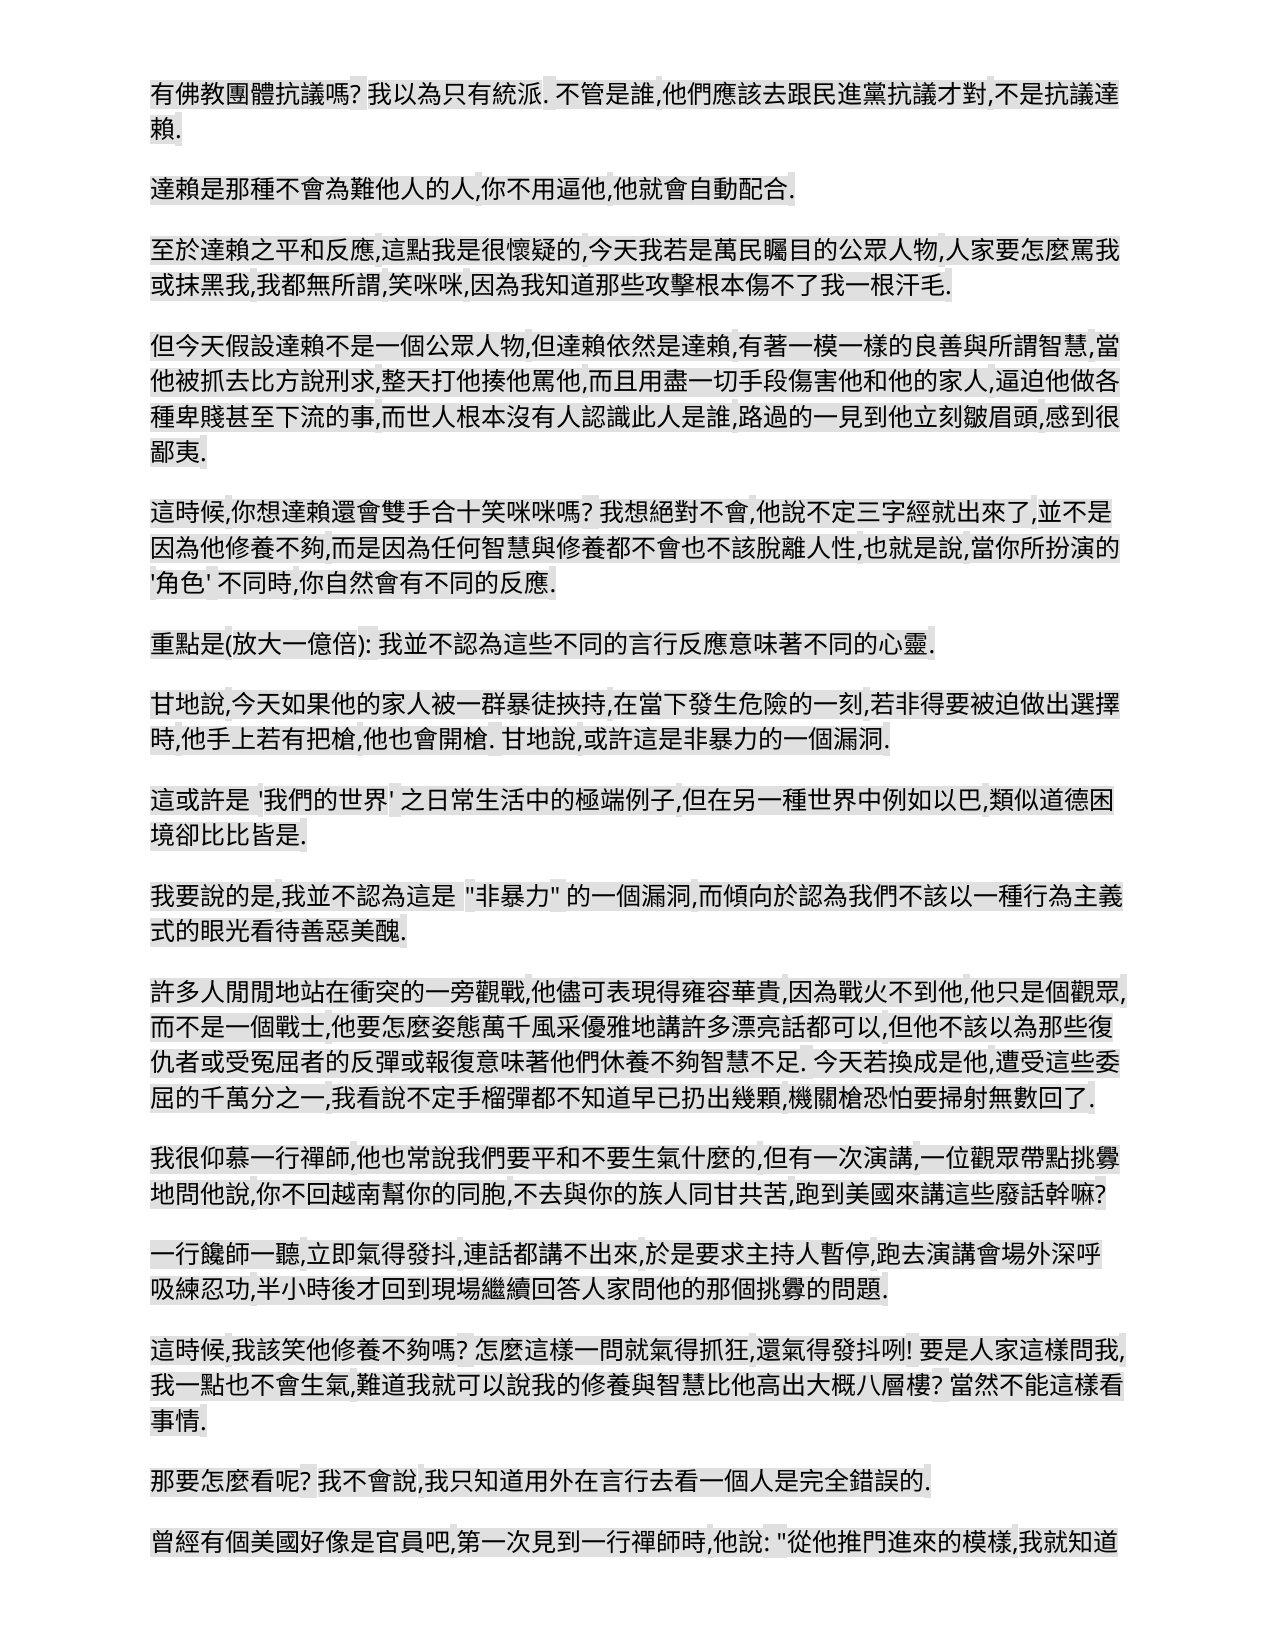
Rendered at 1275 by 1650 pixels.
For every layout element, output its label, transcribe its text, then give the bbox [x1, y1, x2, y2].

text 這時候,你想達賴還會雙手合十笑咪咪嗎? 我想絕對不會,他說不定三字經就出來了,並不是因為他修養不夠,而是因為任何智慧與修養都不會也不該脫離人性,也就是說,當你所扮演的 '角色' 不同時,你自然會有不同的反應. [150, 494, 1125, 600]
text 曾經有個美國好像是官員吧,第一次見到一行禪師時,他說: "從他推門進來的模樣,我就知道 [150, 1523, 1125, 1558]
text 一行饞師一聽,立即氣得發抖,連話都講不出來,於是要求主持人暫停,跑去演講會場外深呼吸練忍功,半小時後才回到現場繼續回答人家問他的那個挑釁的問題. [150, 1235, 1125, 1306]
text 甘地說,今天如果他的家人被一群暴徒挾持,在當下發生危險的一刻,若非得要被迫做出選擇時,他手上若有把槍,他也會開槍. 甘地說,或許這是非暴力的一個漏洞. [150, 685, 1125, 756]
text 但今天假設達賴不是一個公眾人物,但達賴依然是達賴,有著一模一樣的良善與所謂智慧,當他被抓去比方說刑求,整天打他揍他罵他,而且用盡一切手段傷害他和他的家人,逼迫他做各種卑賤甚至下流的事,而世人根本沒有人認識此人是誰,路過的一見到他立刻皺眉頭,感到很鄙夷. [150, 327, 1125, 469]
text 這或許是 '我們的世界' 之日常生活中的極端例子,但在另一種世界中例如以巴,類似道德困境卻比比皆是. [150, 781, 1125, 852]
text 我要說的是,我並不認為這是 "非暴力" 的一個漏洞,而傾向於認為我們不該以一種行為主義式的眼光看待善惡美醜. [150, 877, 1125, 948]
text 至於達賴之平和反應,這點我是很懷疑的,今天我若是萬民矚目的公眾人物,人家要怎麼罵我或抹黑我,我都無所謂,笑咪咪,因為我知道那些攻擊根本傷不了我一根汗毛. [150, 231, 1125, 302]
text 許多人閒閒地站在衝突的一旁觀戰,他儘可表現得雍容華貴,因為戰火不到他,他只是個觀眾,而不是一個戰士,他要怎麼姿態萬千風采優雅地講許多漂亮話都可以,但他不該以為那些復仇者或受冤屈者的反彈或報復意味著他們休養不夠智慧不足. 今天若換成是他,遭受這些委屈的千萬分之一,我看說不定手榴彈都不知道早已扔出幾顆,機關槍恐怕要掃射無數回了. [150, 973, 1125, 1114]
text 我很仰慕一行禪師,他也常說我們要平和不要生氣什麼的,但有一次演講,一位觀眾帶點挑釁地問他說,你不回越南幫你的同胞,不去與你的族人同甘共苦,跑到美國來講這些廢話幹嘛? [150, 1139, 1125, 1210]
text 有佛教團體抗議嗎? 我以為只有統派. 不管是誰,他們應該去跟民進黨抗議才對,不是抗議達賴. [150, 75, 1125, 146]
text 重點是(放大一億倍): 我並不認為這些不同的言行反應意味著不同的心靈. [150, 625, 1125, 660]
text 那要怎麼看呢? 我不會說,我只知道用外在言行去看一個人是完全錯誤的. [150, 1462, 1125, 1498]
text 達賴是那種不會為難他人的人,你不用逼他,他就會自動配合. [150, 171, 1125, 206]
text 這時候,我該笑他修養不夠嗎? 怎麼這樣一問就氣得抓狂,還氣得發抖咧! 要是人家這樣問我,我一點也不會生氣,難道我就可以說我的修養與智慧比他高出大概八層樓? 當然不能這樣看事情. [150, 1331, 1125, 1437]
